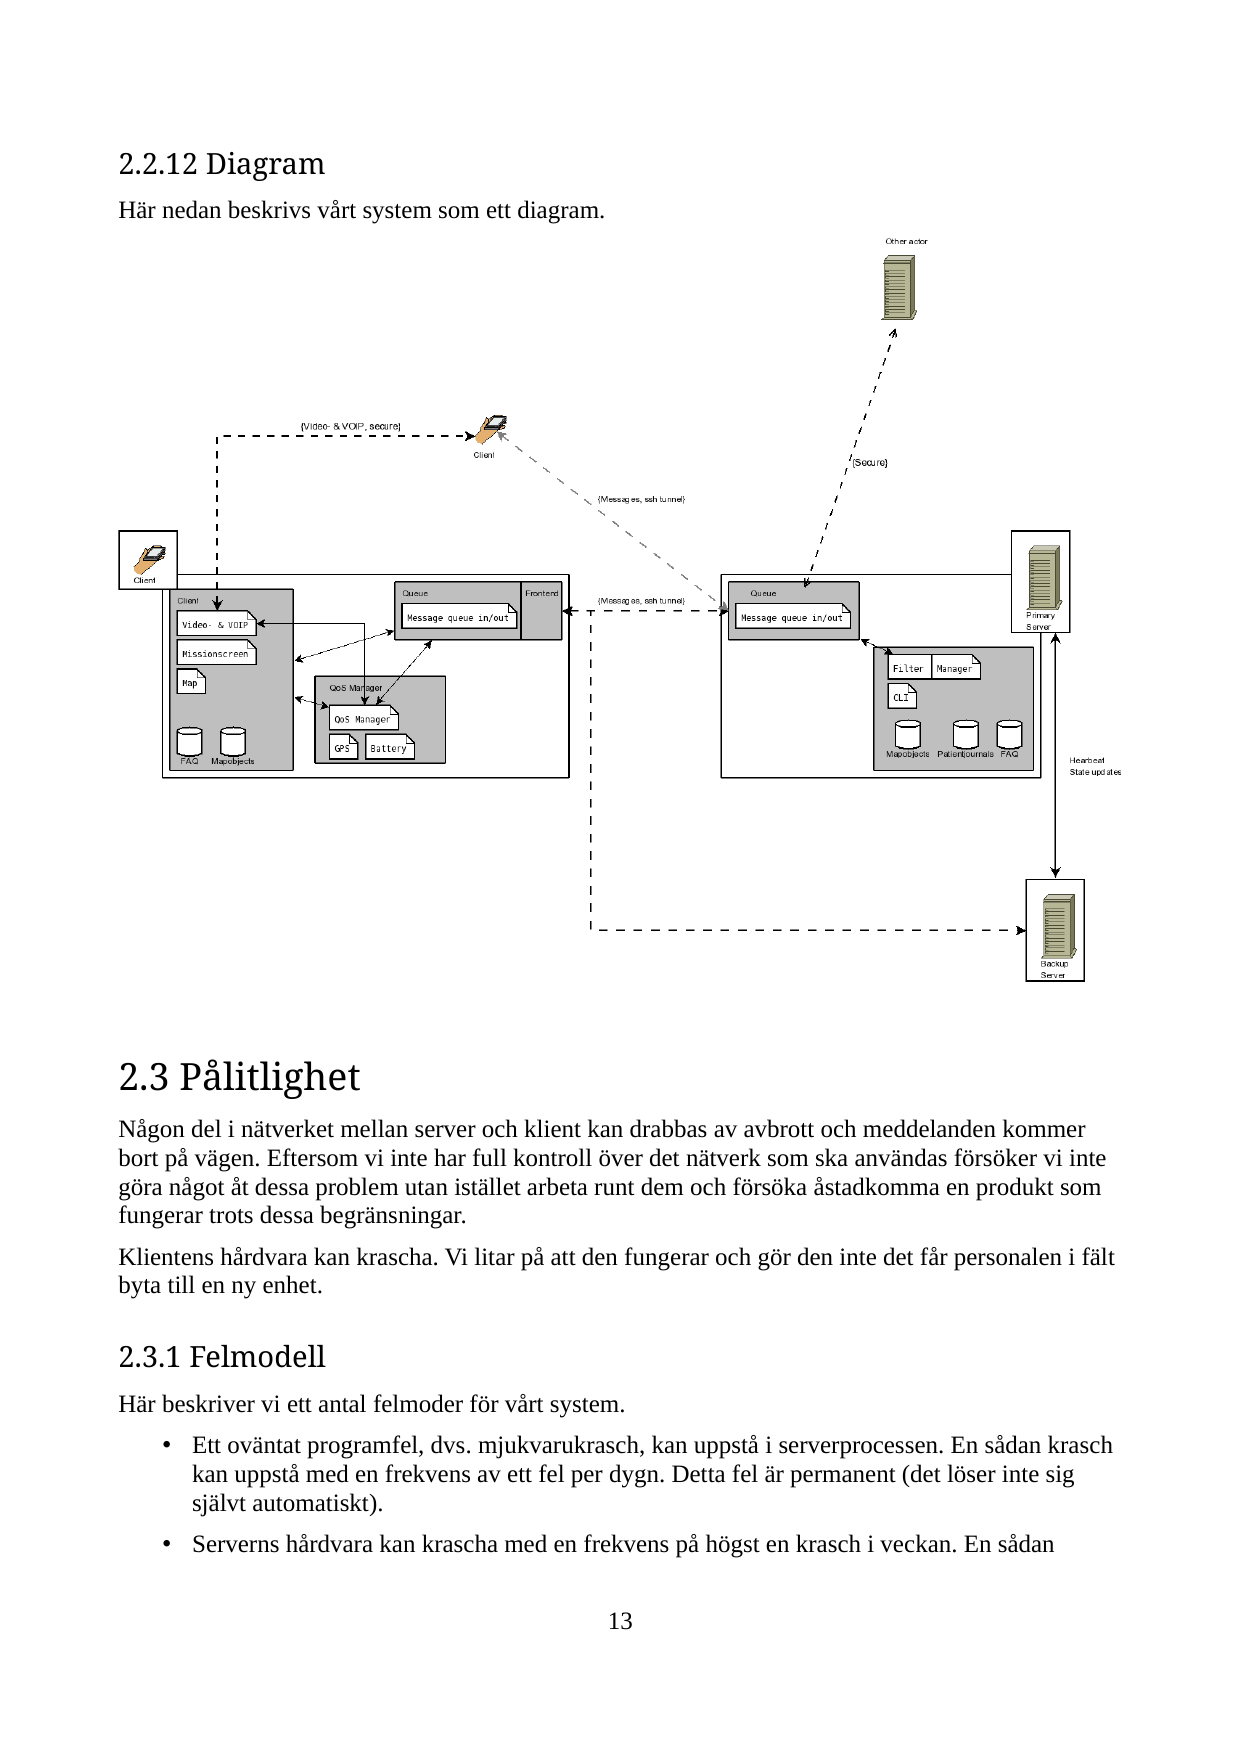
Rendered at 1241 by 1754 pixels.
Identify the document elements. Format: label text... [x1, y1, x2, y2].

subtitle Diagram [118, 143, 1122, 183]
subtitle Pålitlighet [118, 1051, 1122, 1102]
text Klientens hårdvara kan krascha. Vi litar på att den fungerar och gör den inte det får personalen i fält byta till en ny enhet. [118, 1242, 1122, 1299]
subtitle Felmodell [118, 1337, 1122, 1376]
text Någon del i nätverket mellan server och klient kan drabbas av avbrott och meddelanden kommer bort på vägen. Eftersom vi inte har full kontroll över det nätverk som ska användas försöker vi inte göra något åt dessa problem utan istället arbeta runt dem och försöka åstadkomma en produkt som fungerar trots dessa begränsningar. [118, 1114, 1122, 1229]
text Här nedan beskrivs vårt system som ett diagram. [118, 195, 1122, 224]
list Ett oväntat programfel, dvs. mjukvarukrasch, kan uppstå i serverprocessen. En sådan krasch kan uppstå med en frekvens av ett fel per dygn. Detta fel är permanent (det löser inte sig självt automatiskt). [162, 1430, 1122, 1516]
list Serverns hårdvara kan krascha med en frekvens på högst en krasch i veckan. En sådan [162, 1529, 1122, 1558]
text Här beskriver vi ett antal felmoder för vårt system. [118, 1389, 1122, 1418]
picture [118, 236, 1123, 985]
